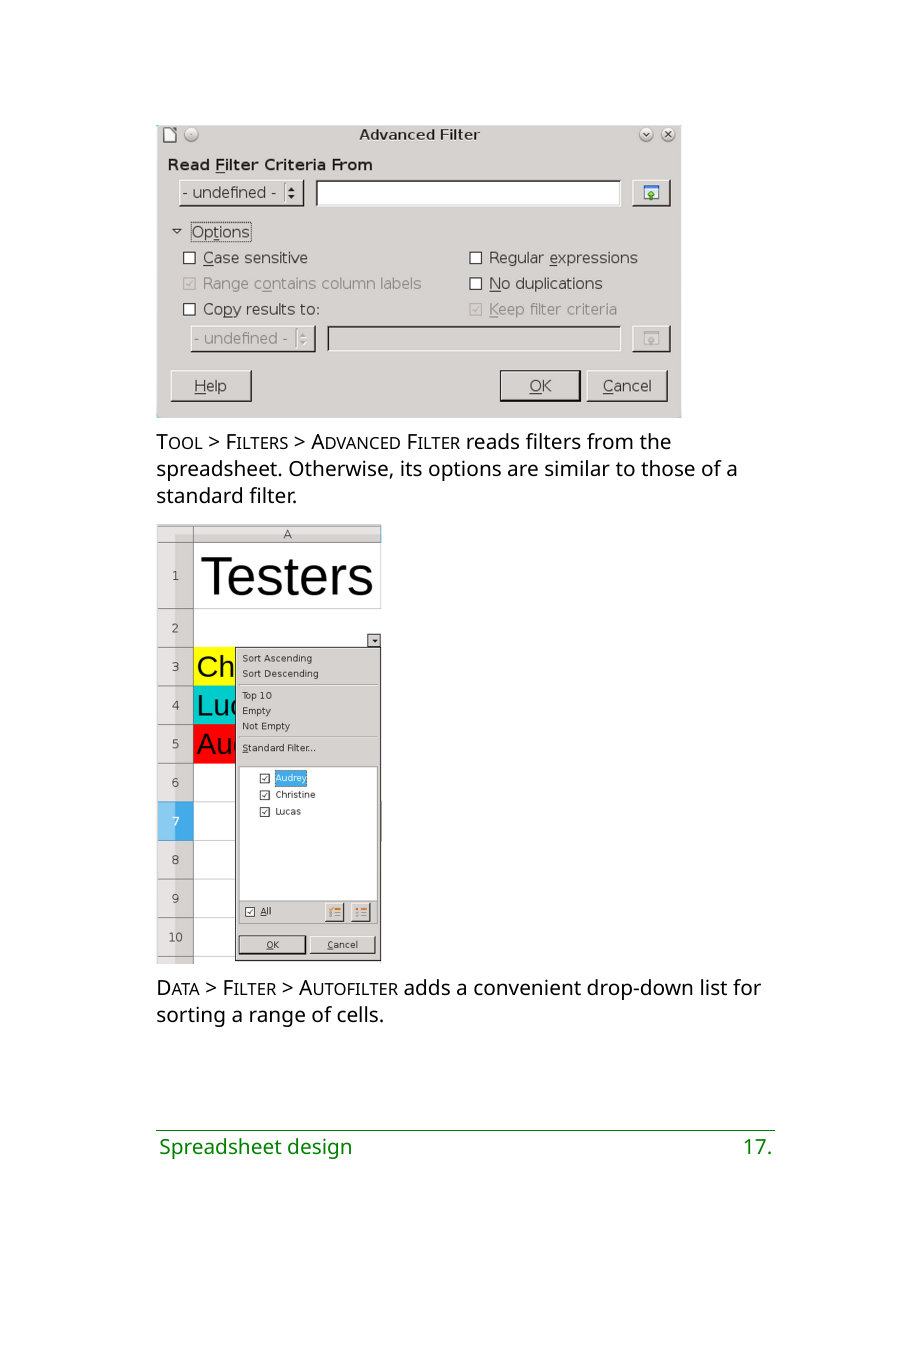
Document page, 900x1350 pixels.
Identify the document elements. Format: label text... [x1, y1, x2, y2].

table_cell Tool > Filters > Advanced Filter reads filters from the spreadsheet. Otherwise, its options are similar to those of a standard filter. [156, 420, 775, 509]
table_header [156, 524, 775, 966]
picture [156, 125, 682, 418]
table_cell Data > Filter > Autofilter adds a convenient drop-down list for sorting a range of cells. [156, 966, 775, 1028]
table_header [156, 125, 775, 419]
picture [156, 524, 382, 964]
